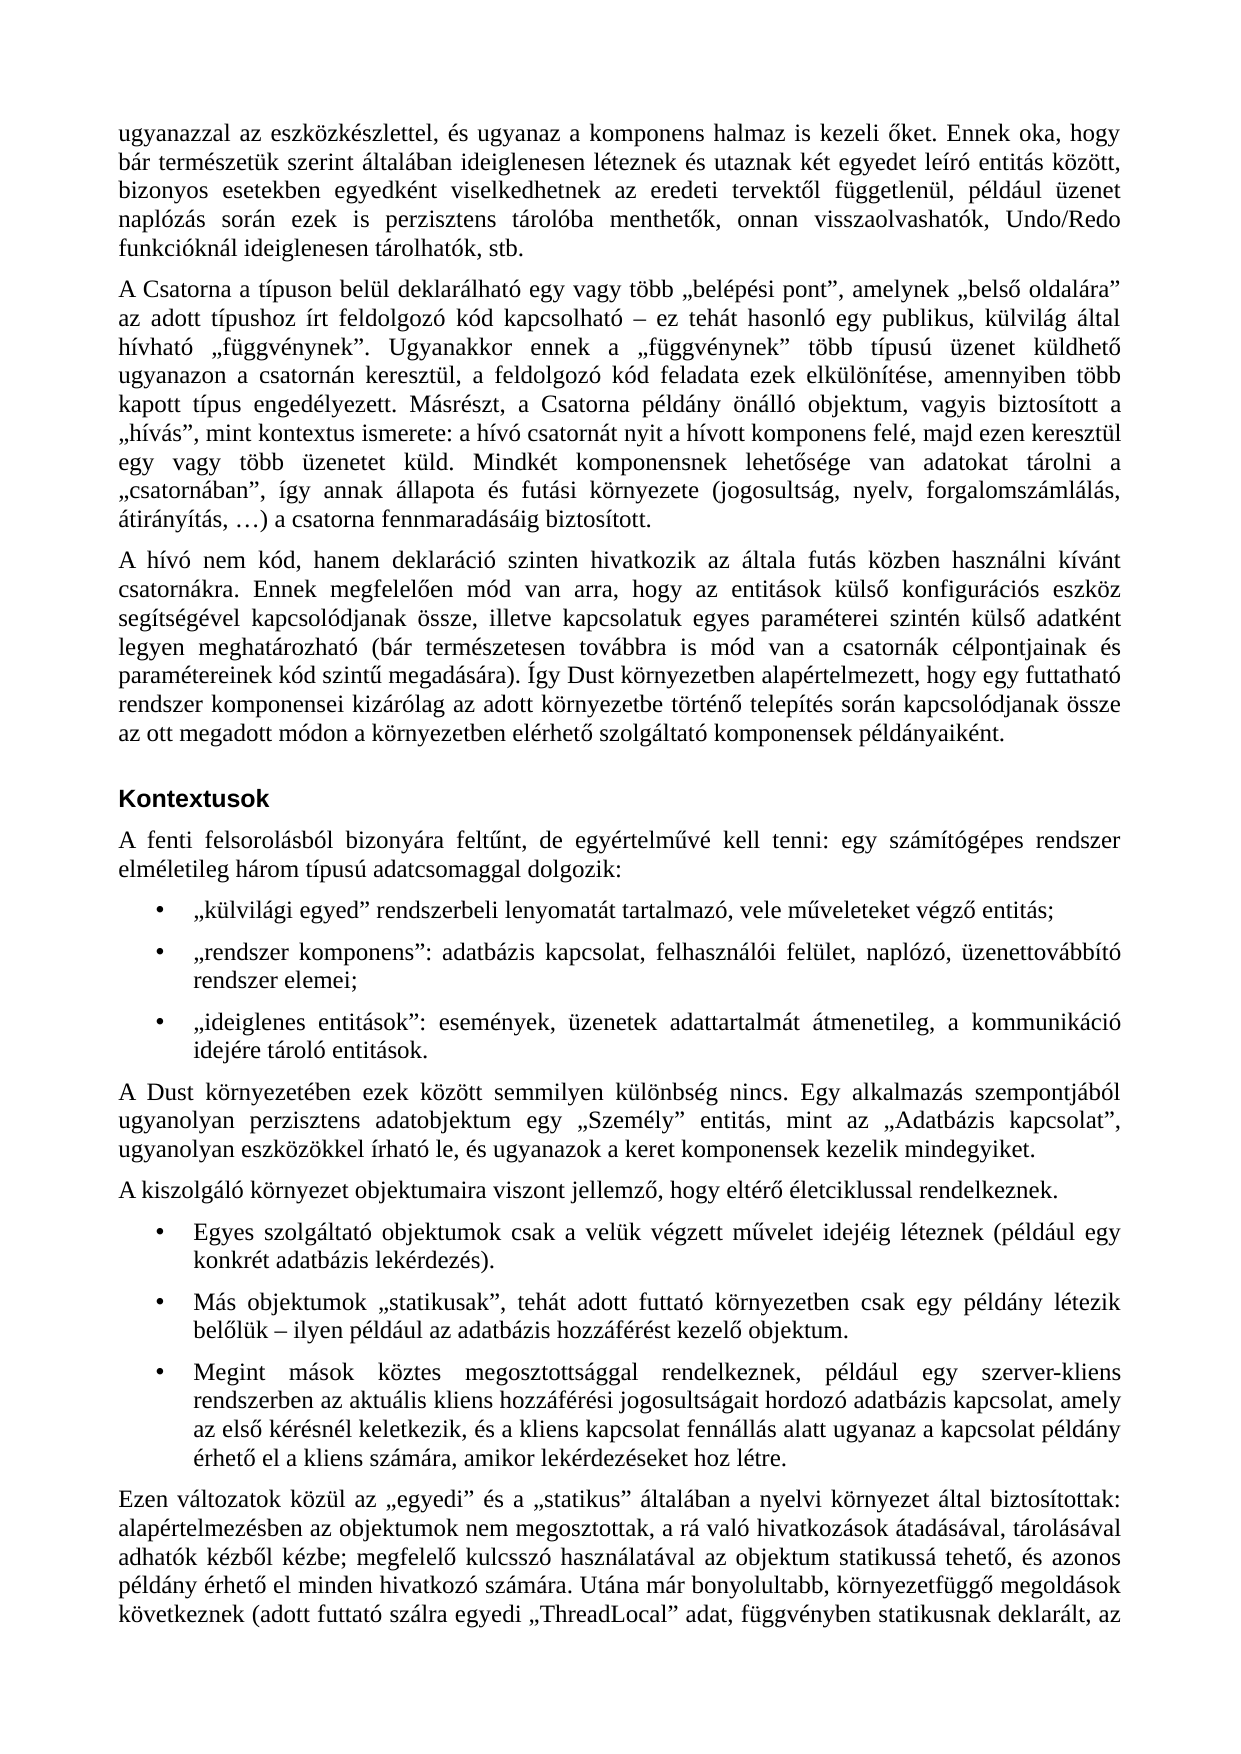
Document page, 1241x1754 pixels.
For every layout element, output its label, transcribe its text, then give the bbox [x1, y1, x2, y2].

text A fenti felsorolásból bizonyára feltűnt, de egyértelművé kell tenni: egy számítógépes rendszer elméletileg három típusú adatcsomaggal dolgozik: [118, 826, 1122, 883]
list „külvilági egyed” rendszerbeli lenyomatát tartalmazó, vele műveleteket végző entitás; [156, 896, 1122, 924]
subtitle Kontextusok [118, 784, 1122, 813]
text A Dust környezetében ezek között semmilyen különbség nincs. Egy alkalmazás szempontjából ugyanolyan perzisztens adatobjektum egy „Személy” entitás, mint az „Adatbázis kapcsolat”, ugyanolyan eszközökkel írható le, és ugyanazok a keret komponensek kezelik mindegyiket. [118, 1077, 1122, 1163]
list Megint mások köztes megosztottsággal rendelkeznek, például egy szerver-kliens rendszerben az aktuális kliens hozzáférési jogosultságait hordozó adatbázis kapcsolat, amely az első kérésnél keletkezik, és a kliens kapcsolat fennállás alatt ugyanaz a kapcsolat példány érhető el a kliens számára, amikor lekérdezéseket hoz létre. [156, 1357, 1122, 1472]
list Egyes szolgáltató objektumok csak a velük végzett művelet idejéig léteznek (például egy konkrét adatbázis lekérdezés). [156, 1217, 1122, 1274]
list „ideiglenes entitások”: események, üzenetek adattartalmát átmenetileg, a kommunikáció idejére tároló entitások. [156, 1007, 1122, 1064]
text A Csatorna a típuson belül deklarálható egy vagy több „belépési pont”, amelynek „belső oldalára” az adott típushoz írt feldolgozó kód kapcsolható – ez tehát hasonló egy publikus, külvilág által hívható „függvénynek”. Ugyanakkor ennek a „függvénynek” több típusú üzenet küldhető ugyanazon a csatornán keresztül, a feldolgozó kód feladata ezek elkülönítése, amennyiben több kapott típus engedélyezett. Másrészt, a Csatorna példány önálló objektum, vagyis biztosított a „hívás”, mint kontextus ismerete: a hívó csatornát nyit a hívott komponens felé, majd ezen keresztül egy vagy több üzenetet küld. Mindkét komponensnek lehetősége van adatokat tárolni a „csatornában”, így annak állapota és futási környezete (jogosultság, nyelv, forgalomszámlálás, átirányítás, …) a csatorna fennmaradásáig biztosított. [118, 274, 1122, 533]
text A kiszolgáló környezet objektumaira viszont jellemző, hogy eltérő életciklussal rendelkeznek. [118, 1176, 1122, 1204]
text A hívó nem kód, hanem deklaráció szinten hivatkozik az általa futás közben használni kívánt csatornákra. Ennek megfelelően mód van arra, hogy az entitások külső konfigurációs eszköz segítségével kapcsolódjanak össze, illetve kapcsolatuk egyes paraméterei szintén külső adatként legyen meghatározható (bár természetesen továbbra is mód van a csatornák célpontjainak és paramétereinek kód szintű megadására). Így Dust környezetben alapértelmezett, hogy egy futtatható rendszer komponensei kizárólag az adott környezetbe történő telepítés során kapcsolódjanak össze az ott megadott módon a környezetben elérhető szolgáltató komponensek példányaiként. [118, 546, 1122, 747]
list Más objektumok „statikusak”, tehát adott futtató környezetben csak egy példány létezik belőlük – ilyen például az adatbázis hozzáférést kezelő objektum. [156, 1287, 1122, 1344]
text Ezen változatok közül az „egyedi” és a „statikus” általában a nyelvi környezet által biztosítottak: alapértelmezésben az objektumok nem megosztottak, a rá való hivatkozások átadásával, tárolásával adhatók kézből kézbe; megfelelő kulcsszó használatával az objektum statikussá tehető, és azonos példány érhető el minden hivatkozó számára. Utána már bonyolultabb, környezetfüggő megoldások következnek (adott futtató szálra egyedi „ThreadLocal” adat, függvényben statikusnak deklarált, az [118, 1484, 1122, 1628]
list „rendszer komponens”: adatbázis kapcsolat, felhasználói felület, naplózó, üzenettovábbító rendszer elemei; [156, 937, 1122, 994]
text ugyanazzal az eszközkészlettel, és ugyanaz a komponens halmaz is kezeli őket. Ennek oka, hogy bár természetük szerint általában ideiglenesen léteznek és utaznak két egyedet leíró entitás között, bizonyos esetekben egyedként viselkedhetnek az eredeti tervektől függetlenül, például üzenet naplózás során ezek is perzisztens tárolóba menthetők, onnan visszaolvashatók, Undo/Redo funkcióknál ideiglenesen tárolhatók, stb. [118, 118, 1122, 262]
